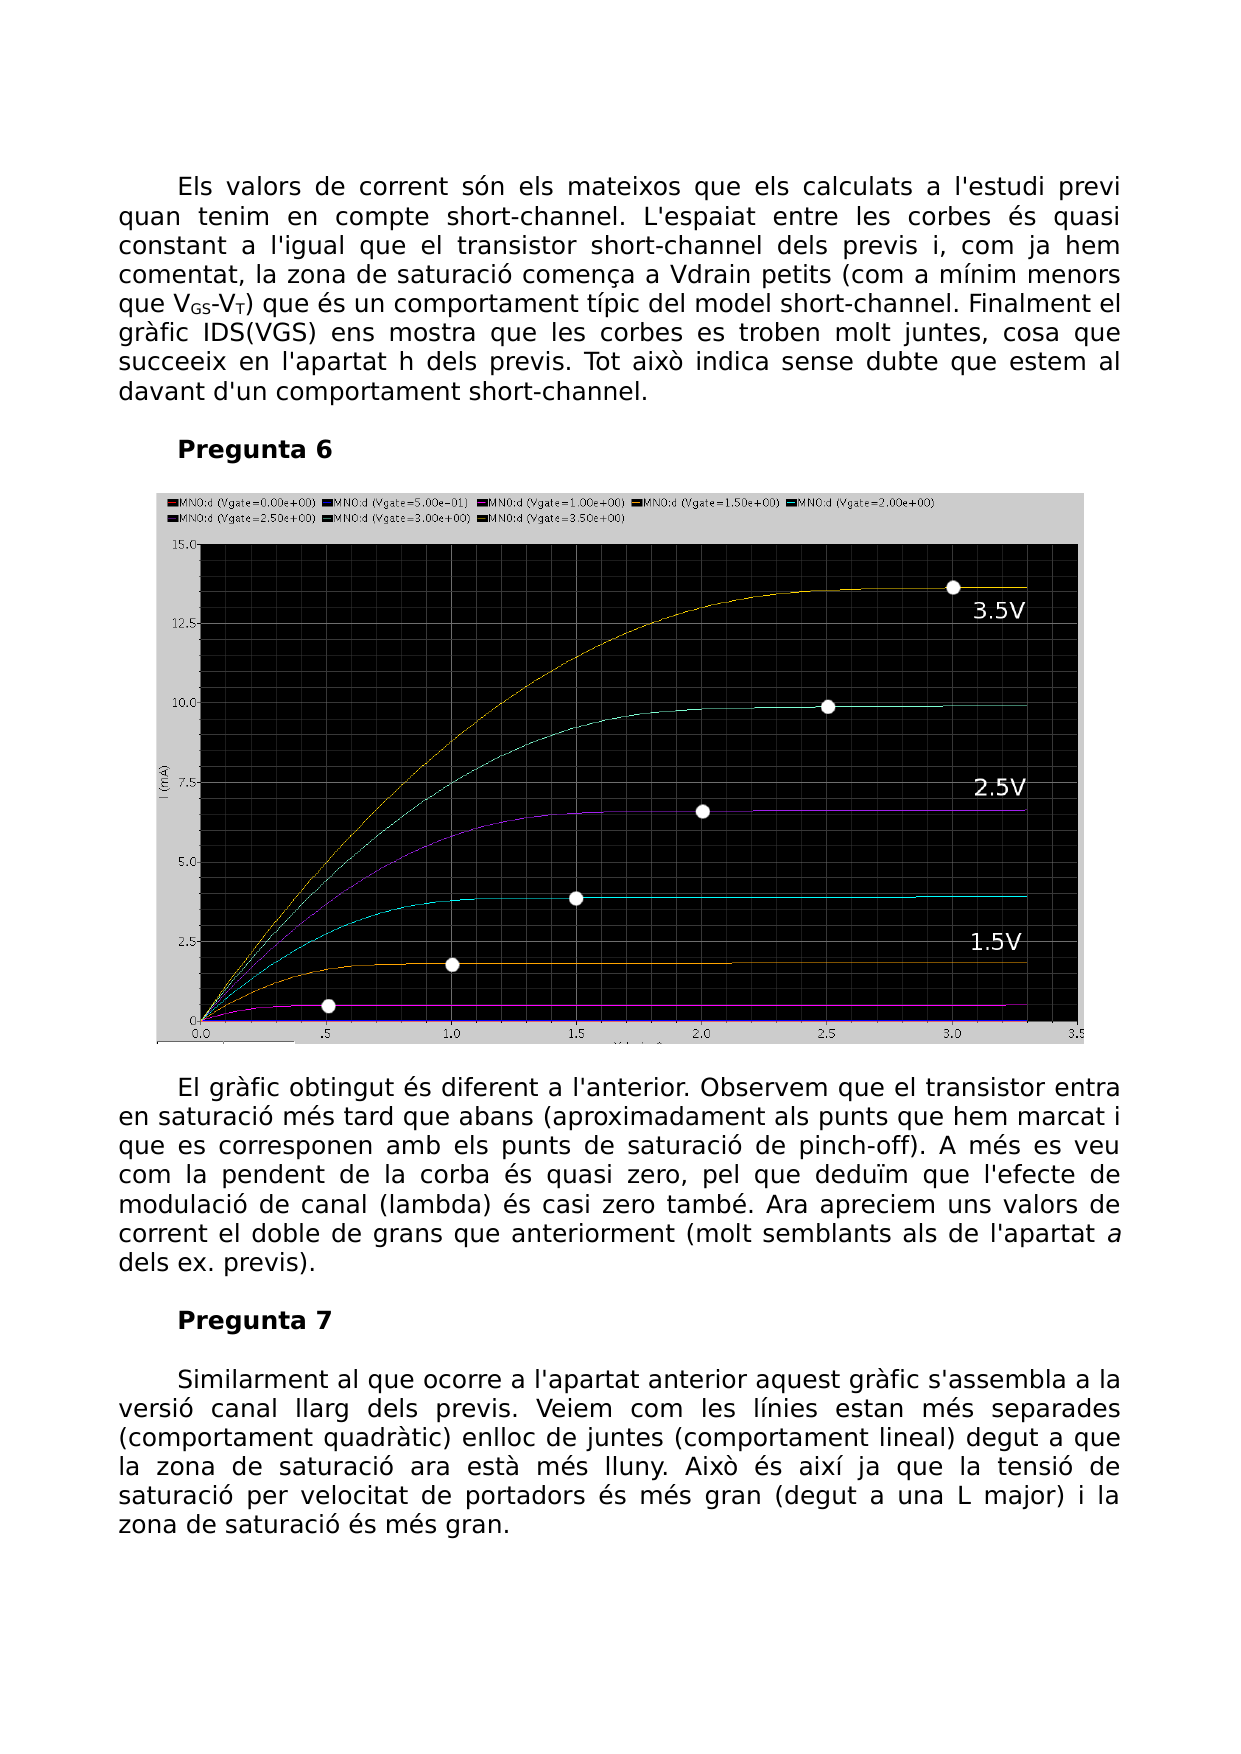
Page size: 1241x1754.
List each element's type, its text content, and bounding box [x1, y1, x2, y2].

text Els valors de corrent són els mateixos que els calculats a l'estudi previ quan tenim en compte short-channel. L'espaiat entre les corbes és quasi constant a l'igual que el transistor short-channel dels previs i, com ja hem comentat, la zona de saturació comença a Vdrain petits (com a mínim menors que VGS-VT) que és un comportament típic del model short-channel. Finalment el gràfic IDS(VGS) ens mostra que les corbes es troben molt juntes, cosa que succeeix en l'apartat h dels previs. Tot això indica sense dubte que estem al davant d'un comportament short-channel. [118, 172, 1122, 406]
text Similarment al que ocorre a l'apartat anterior aquest gràfic s'assembla a la versió canal llarg dels previs. Veiem com les línies estan més separades (comportament quadràtic) enlloc de juntes (comportament lineal) degut a que la zona de saturació ara està més lluny. Això és així ja que la tensió de saturació per velocitat de portadors és més gran (degut a una L major) i la zona de saturació és més gran. [118, 1365, 1122, 1540]
text Pregunta 7 [118, 1306, 1122, 1336]
text Pregunta 6 [118, 435, 1122, 464]
text El gràfic obtingut és diferent a l'anterior. Observem que el transistor entra en saturació més tard que abans (aproximadament als punts que hem marcat i que es corresponen amb els punts de saturació de pinch-off). A més es veu com la pendent de la corba és quasi zero, pel que deduïm que l'efecte de modulació de canal (lambda) és casi zero també. Ara apreciem uns valors de corrent el doble de grans que anteriorment (molt semblants als de l'apartat a dels ex. previs). [118, 1073, 1122, 1277]
picture [156, 493, 1084, 1044]
